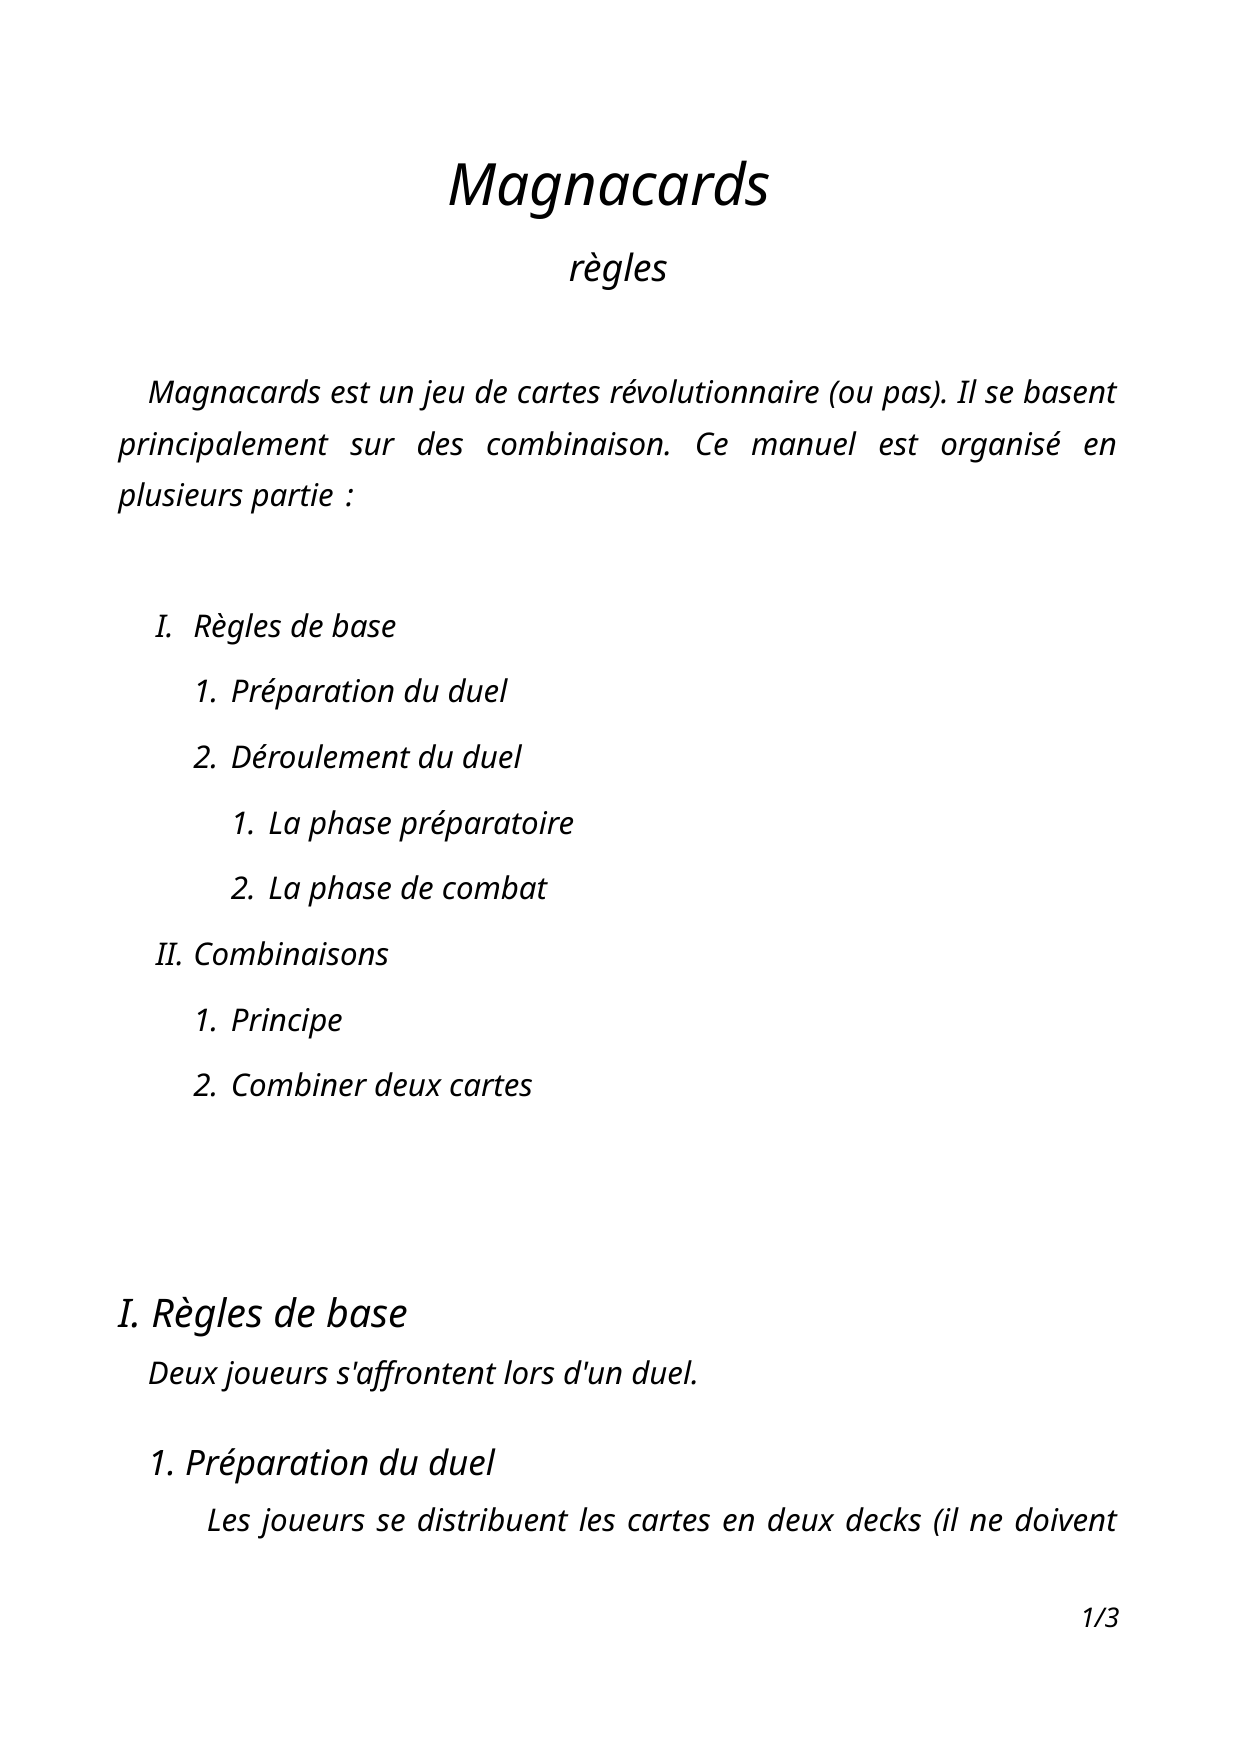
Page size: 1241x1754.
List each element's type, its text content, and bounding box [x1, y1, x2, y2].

subtitle I. Règles de base [118, 1285, 1122, 1339]
text Magnacards est un jeu de cartes révolutionnaire (ou pas). Il se basent principalement sur des combinaison. Ce manuel est organisé en plusieurs partie : [118, 371, 1122, 515]
list Principe [193, 998, 1122, 1040]
list Combinaisons [156, 932, 1122, 974]
subtitle 1. Préparation du duel [118, 1438, 1122, 1485]
text Les joueurs se distribuent les cartes en deux decks (il ne doivent [177, 1498, 1122, 1541]
list La phase de combat [231, 866, 1122, 909]
title Magnacards [118, 143, 1122, 223]
subtitle règles [118, 241, 1122, 292]
list Combiner deux cartes [193, 1063, 1122, 1106]
list Règles de base [156, 604, 1122, 646]
text Deux joueurs s'affrontent lors d'un duel. [118, 1351, 1122, 1394]
list Déroulement du duel [193, 735, 1122, 778]
list Préparation du duel [193, 669, 1122, 712]
list La phase préparatoire [231, 801, 1122, 843]
